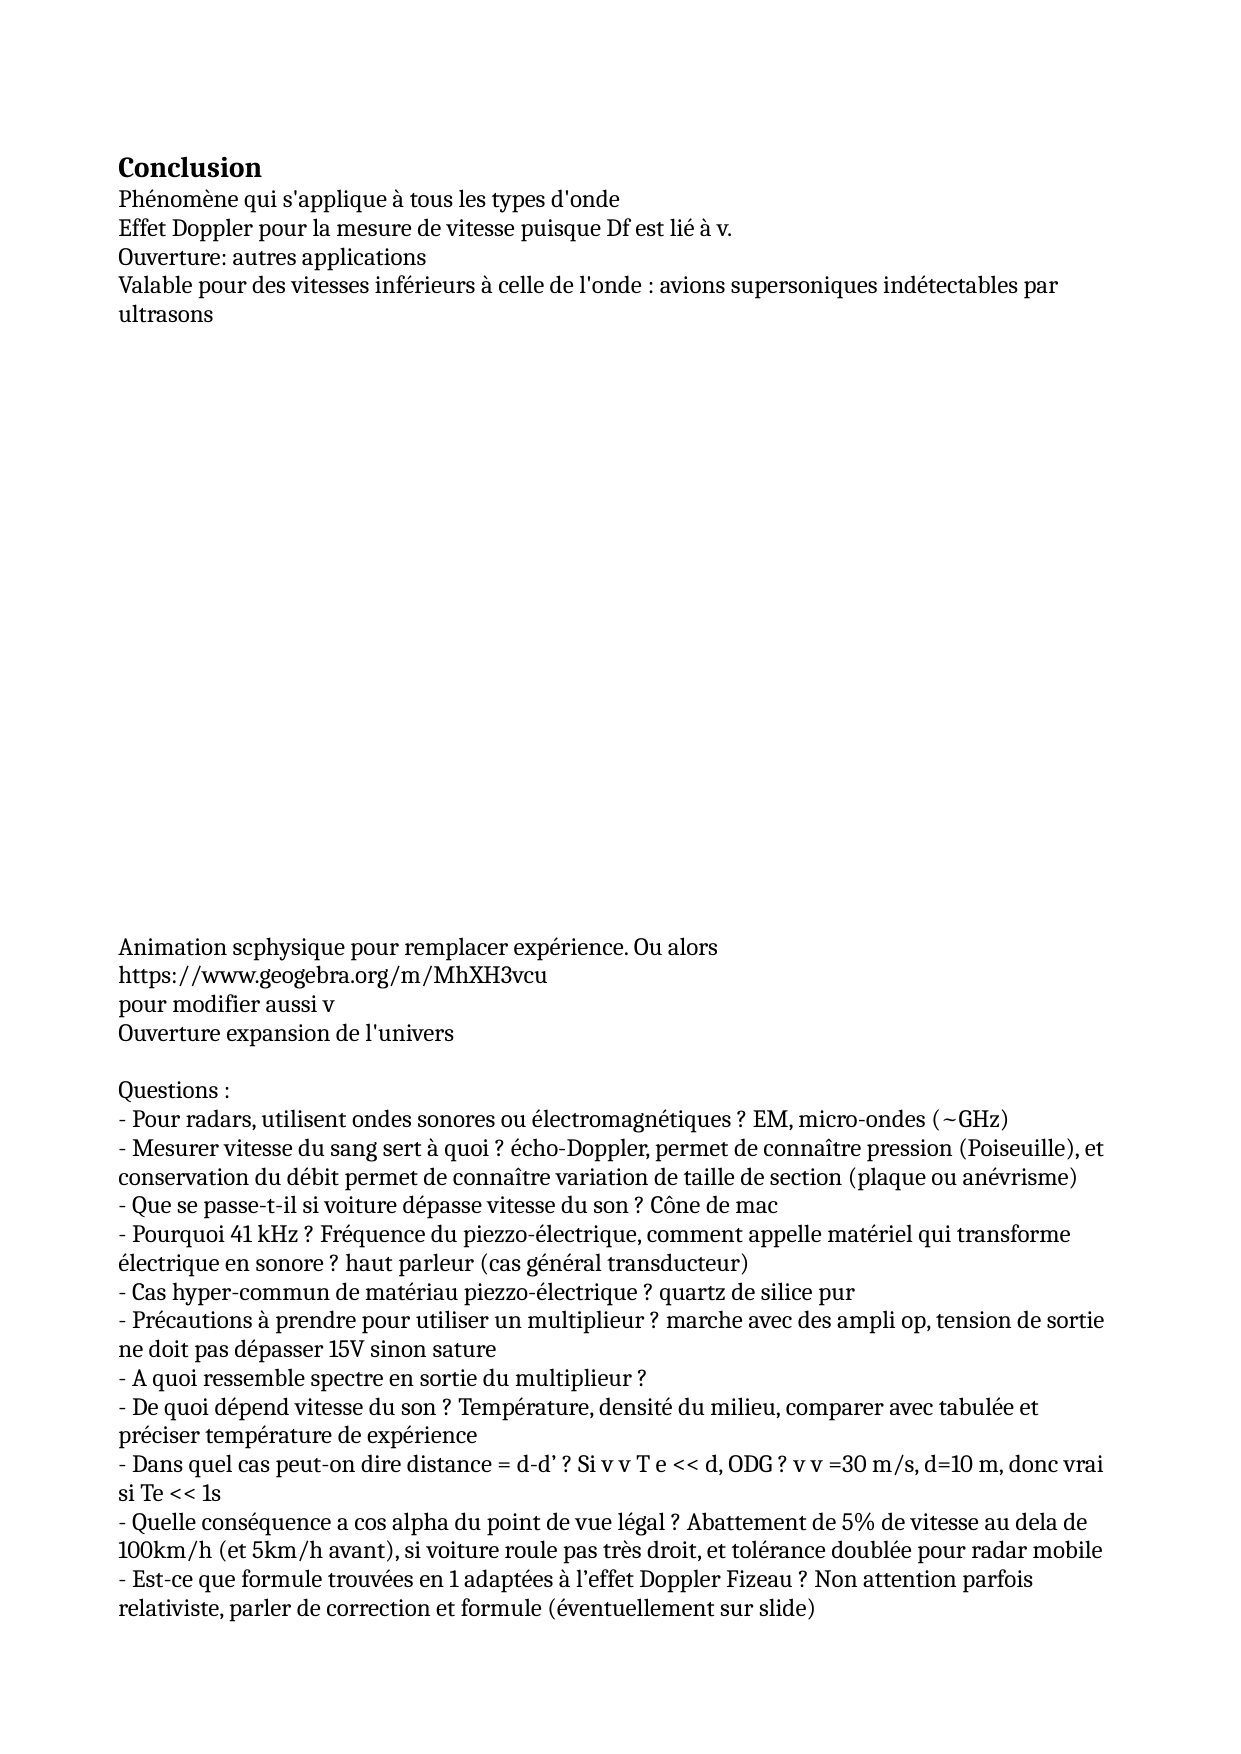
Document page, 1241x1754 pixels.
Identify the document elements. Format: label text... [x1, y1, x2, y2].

text - De quoi dépend vitesse du son ? Température, densité du milieu, comparer avec tabulée et préciser température de expérience [118, 1393, 1122, 1450]
text Animation scphysique pour remplacer expérience. Ou alors https://www.geogebra.org/m/MhXH3vcu [118, 933, 1122, 990]
text - Cas hyper-commun de matériau piezzo-électrique ? quartz de silice pur [118, 1278, 1122, 1306]
text - Que se passe-t-il si voiture dépasse vitesse du son ? Cône de mac [118, 1191, 1122, 1220]
text - Mesurer vitesse du sang sert à quoi ? écho-Doppler, permet de connaître pression (Poiseuille), et conservation du débit permet de connaître variation de taille de section (plaque ou anévrisme) [118, 1134, 1122, 1191]
text Phénomène qui s'applique à tous les types d'onde [118, 185, 1122, 214]
text - Pourquoi 41 kHz ? Fréquence du piezzo-électrique, comment appelle matériel qui transforme électrique en sonore ? haut parleur (cas général transducteur) [118, 1220, 1122, 1278]
text Ouverture: autres applications [118, 243, 1122, 271]
text - Est-ce que formule trouvées en 1 adaptées à l’effet Doppler Fizeau ? Non attention parfois relativiste, parler de correction et formule (éventuellement sur slide) [118, 1565, 1122, 1623]
text pour modifier aussi v [118, 990, 1122, 1019]
text - Dans quel cas peut-on dire distance = d-d’ ? Si v v T e << d, ODG ? v v =30 m/s, d=10 m, donc vrai si Te << 1s [118, 1450, 1122, 1508]
text Ouverture expansion de l'univers [118, 1019, 1122, 1048]
text Effet Doppler pour la mesure de vitesse puisque Df est lié à v. [118, 214, 1122, 243]
text Valable pour des vitesses inférieurs à celle de l'onde : avions supersoniques indétectables par ultrasons [118, 271, 1122, 329]
text - Quelle conséquence a cos alpha du point de vue légal ? Abattement de 5% de vitesse au dela de 100km/h (et 5km/h avant), si voiture roule pas très droit, et tolérance doublée pour radar mobile [118, 1508, 1122, 1565]
text - Précautions à prendre pour utiliser un multiplieur ? marche avec des ampli op, tension de sortie ne doit pas dépasser 15V sinon sature [118, 1306, 1122, 1364]
text - A quoi ressemble spectre en sortie du multiplieur ? [118, 1364, 1122, 1393]
text - Pour radars, utilisent ondes sonores ou électromagnétiques ? EM, micro-ondes (~GHz) [118, 1105, 1122, 1134]
text Conclusion [118, 152, 1122, 185]
text Questions : [118, 1076, 1122, 1105]
